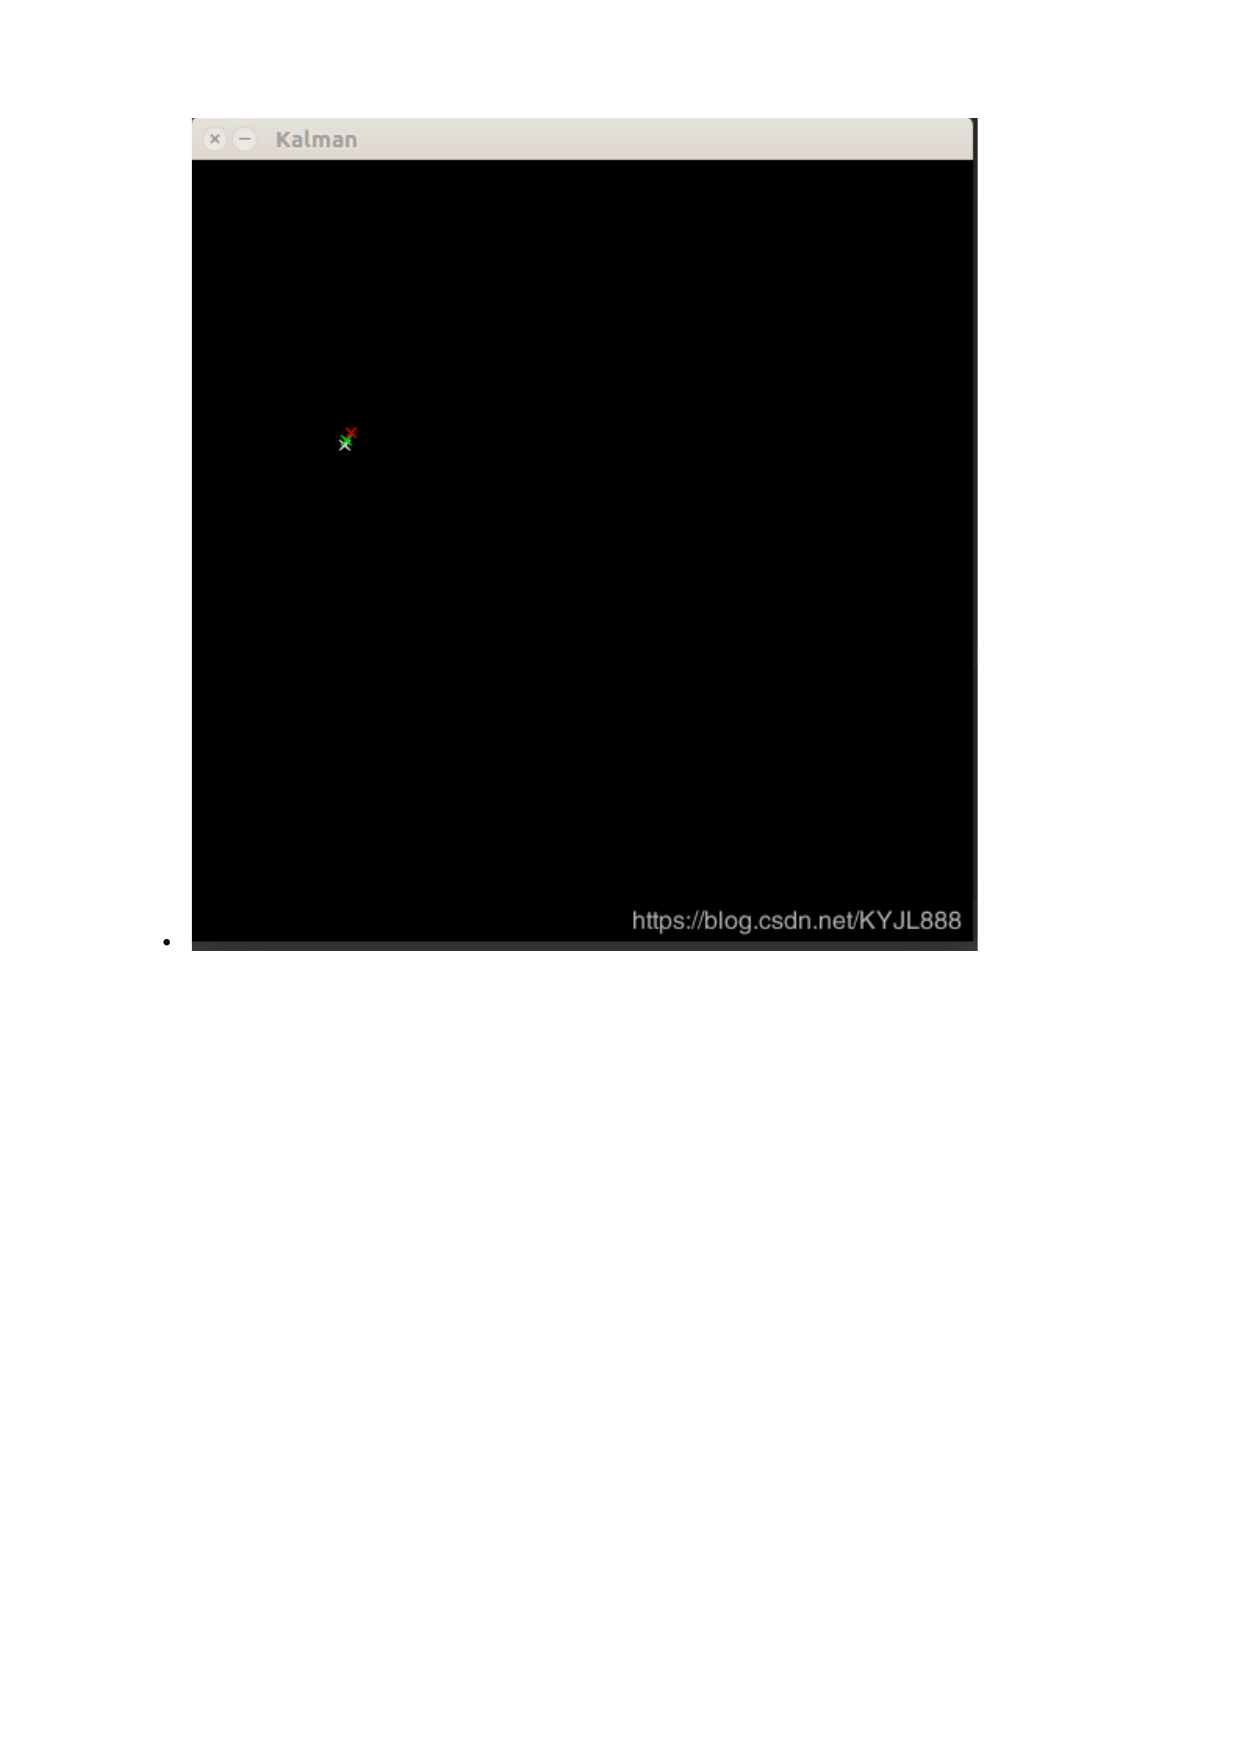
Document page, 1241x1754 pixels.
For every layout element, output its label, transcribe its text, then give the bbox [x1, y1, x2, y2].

picture [191, 118, 1002, 951]
list ​​ [162, 118, 1122, 956]
